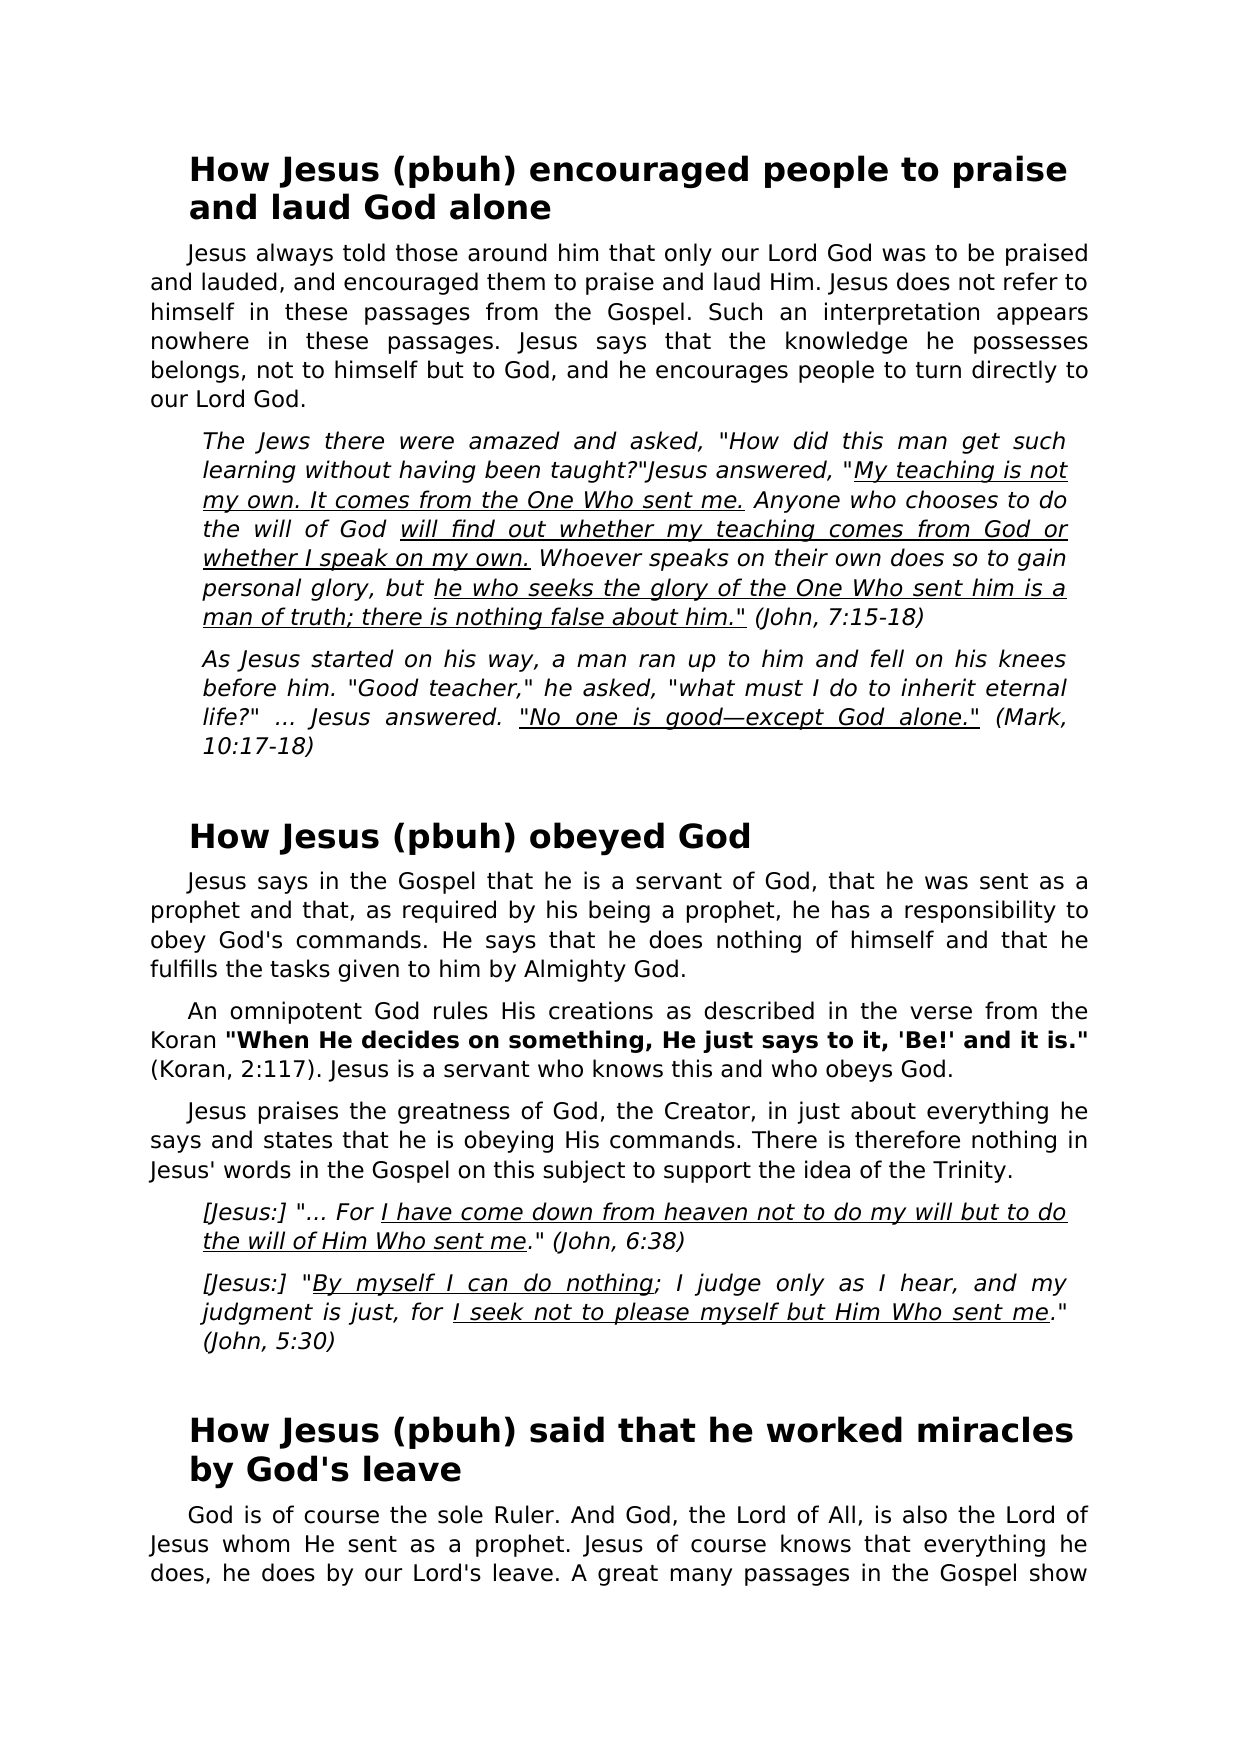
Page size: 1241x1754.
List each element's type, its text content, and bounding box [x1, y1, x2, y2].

text God is of course the sole Ruler. And God, the Lord of All, is also the Lord of Jesus whom He sent as a prophet. Jesus of course knows that everything he does, he does by our Lord's leave. A great many passages in the Gospel show [150, 1502, 1090, 1587]
text The Jews there were amazed and asked, "How did this man get such learning without having been taught?"Jesus answered, "My teaching is not my own. It comes from the One Who sent me. Anyone who chooses to do the will of God will find out whether my teaching comes from God or whether I speak on my own. Whoever speaks on their own does so to gain personal glory, but he who seeks the glory of the One Who sent him is a man of truth; there is nothing false about him." (John, 7:15-18) [202, 428, 1068, 631]
subtitle How Jesus (pbuh) encouraged people to praise and laud God alone [188, 150, 1090, 228]
text Jesus praises the greatness of God, the Creator, in just about everything he says and states that he is obeying His commands. There is therefore nothing in Jesus' words in the Gospel on this subject to support the idea of the Trinity. [150, 1098, 1090, 1183]
subtitle How Jesus (pbuh) obeyed God [188, 817, 1090, 856]
text As Jesus started on his way, a man ran up to him and fell on his knees before him. "Good teacher," he asked, "what must I do to inherit eternal life?" ... Jesus answered. "No one is good—except God alone." (Mark, 10:17-18) [202, 646, 1068, 760]
text Jesus says in the Gospel that he is a servant of God, that he was sent as a prophet and that, as required by his being a prophet, he has a responsibility to obey God's commands. He says that he does nothing of himself and that he fulfills the tasks given to him by Almighty God. [150, 868, 1090, 983]
subtitle How Jesus (pbuh) said that he worked miracles by God's leave [188, 1412, 1090, 1489]
text [Jesus:] "By myself I can do nothing; I judge only as I hear, and my judgment is just, for I seek not to please myself but Him Who sent me." (John, 5:30) [202, 1270, 1068, 1355]
text Jesus always told those around him that only our Lord God was to be praised and lauded, and encouraged them to praise and laud Him. Jesus does not refer to himself in these passages from the Gospel. Such an interpretation appears nowhere in these passages. Jesus says that the knowledge he possesses belongs, not to himself but to God, and he encourages people to turn directly to our Lord God. [150, 240, 1090, 413]
text An omnipotent God rules His creations as described in the verse from the Koran "When He decides on something, He just says to it, 'Be!' and it is." (Koran, 2:117). Jesus is a servant who knows this and who obeys God. [150, 998, 1090, 1083]
text [Jesus:] "... For I have come down from heaven not to do my will but to do the will of Him Who sent me." (John, 6:38) [202, 1199, 1068, 1254]
